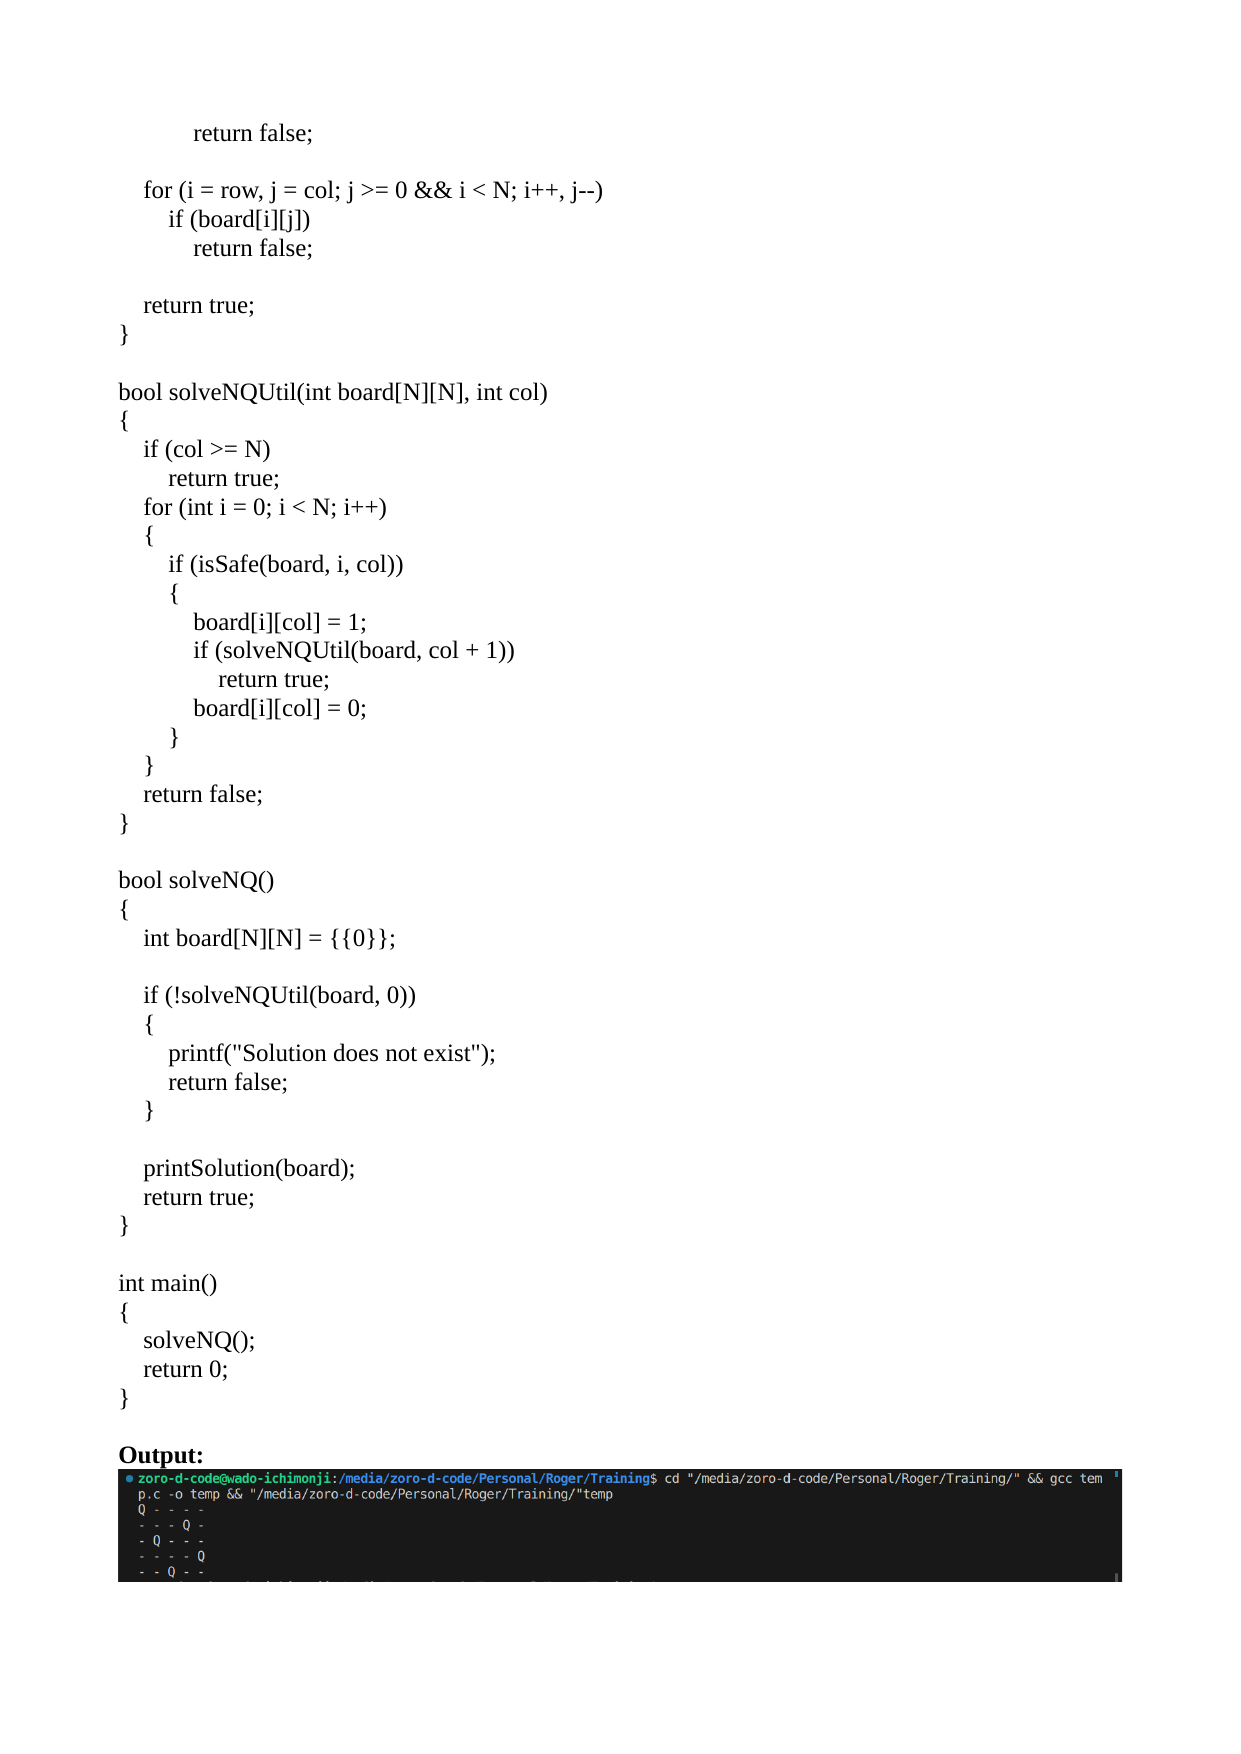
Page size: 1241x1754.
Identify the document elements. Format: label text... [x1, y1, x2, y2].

text return true; [118, 463, 1122, 492]
text } [118, 808, 1122, 837]
text if (solveNQUtil(board, col + 1)) [118, 636, 1122, 664]
text } [118, 319, 1122, 348]
text if (col >= N) [118, 434, 1122, 463]
text { [118, 521, 1122, 549]
text Output: [118, 1441, 1122, 1469]
text return true; [118, 1182, 1122, 1211]
text for (i = row, j = col; j >= 0 && i < N; i++, j--) [118, 176, 1122, 204]
text return false; [118, 779, 1122, 808]
text board[i][col] = 0; [118, 693, 1122, 722]
text return true; [118, 664, 1122, 693]
text { [118, 578, 1122, 607]
text } [118, 751, 1122, 779]
text int board[N][N] = {{0}}; [118, 923, 1122, 952]
text { [118, 1009, 1122, 1038]
text return false; [118, 118, 1122, 147]
text for (int i = 0; i < N; i++) [118, 492, 1122, 521]
text return false; [118, 233, 1122, 262]
picture [118, 1469, 1123, 1582]
text { [118, 894, 1122, 923]
text } [118, 1211, 1122, 1239]
text if (!solveNQUtil(board, 0)) [118, 981, 1122, 1009]
text return 0; [118, 1354, 1122, 1383]
text { [118, 1297, 1122, 1326]
text bool solveNQUtil(int board[N][N], int col) [118, 377, 1122, 406]
text bool solveNQ() [118, 866, 1122, 894]
text board[i][col] = 1; [118, 607, 1122, 636]
text int main() [118, 1268, 1122, 1297]
text printSolution(board); [118, 1153, 1122, 1182]
text printf("Solution does not exist"); [118, 1038, 1122, 1067]
text } [118, 1096, 1122, 1124]
text } [118, 1383, 1122, 1412]
text return true; [118, 291, 1122, 319]
text solveNQ(); [118, 1326, 1122, 1354]
text } [118, 722, 1122, 751]
text { [118, 406, 1122, 434]
text return false; [118, 1067, 1122, 1096]
text if (board[i][j]) [118, 204, 1122, 233]
text if (isSafe(board, i, col)) [118, 549, 1122, 578]
